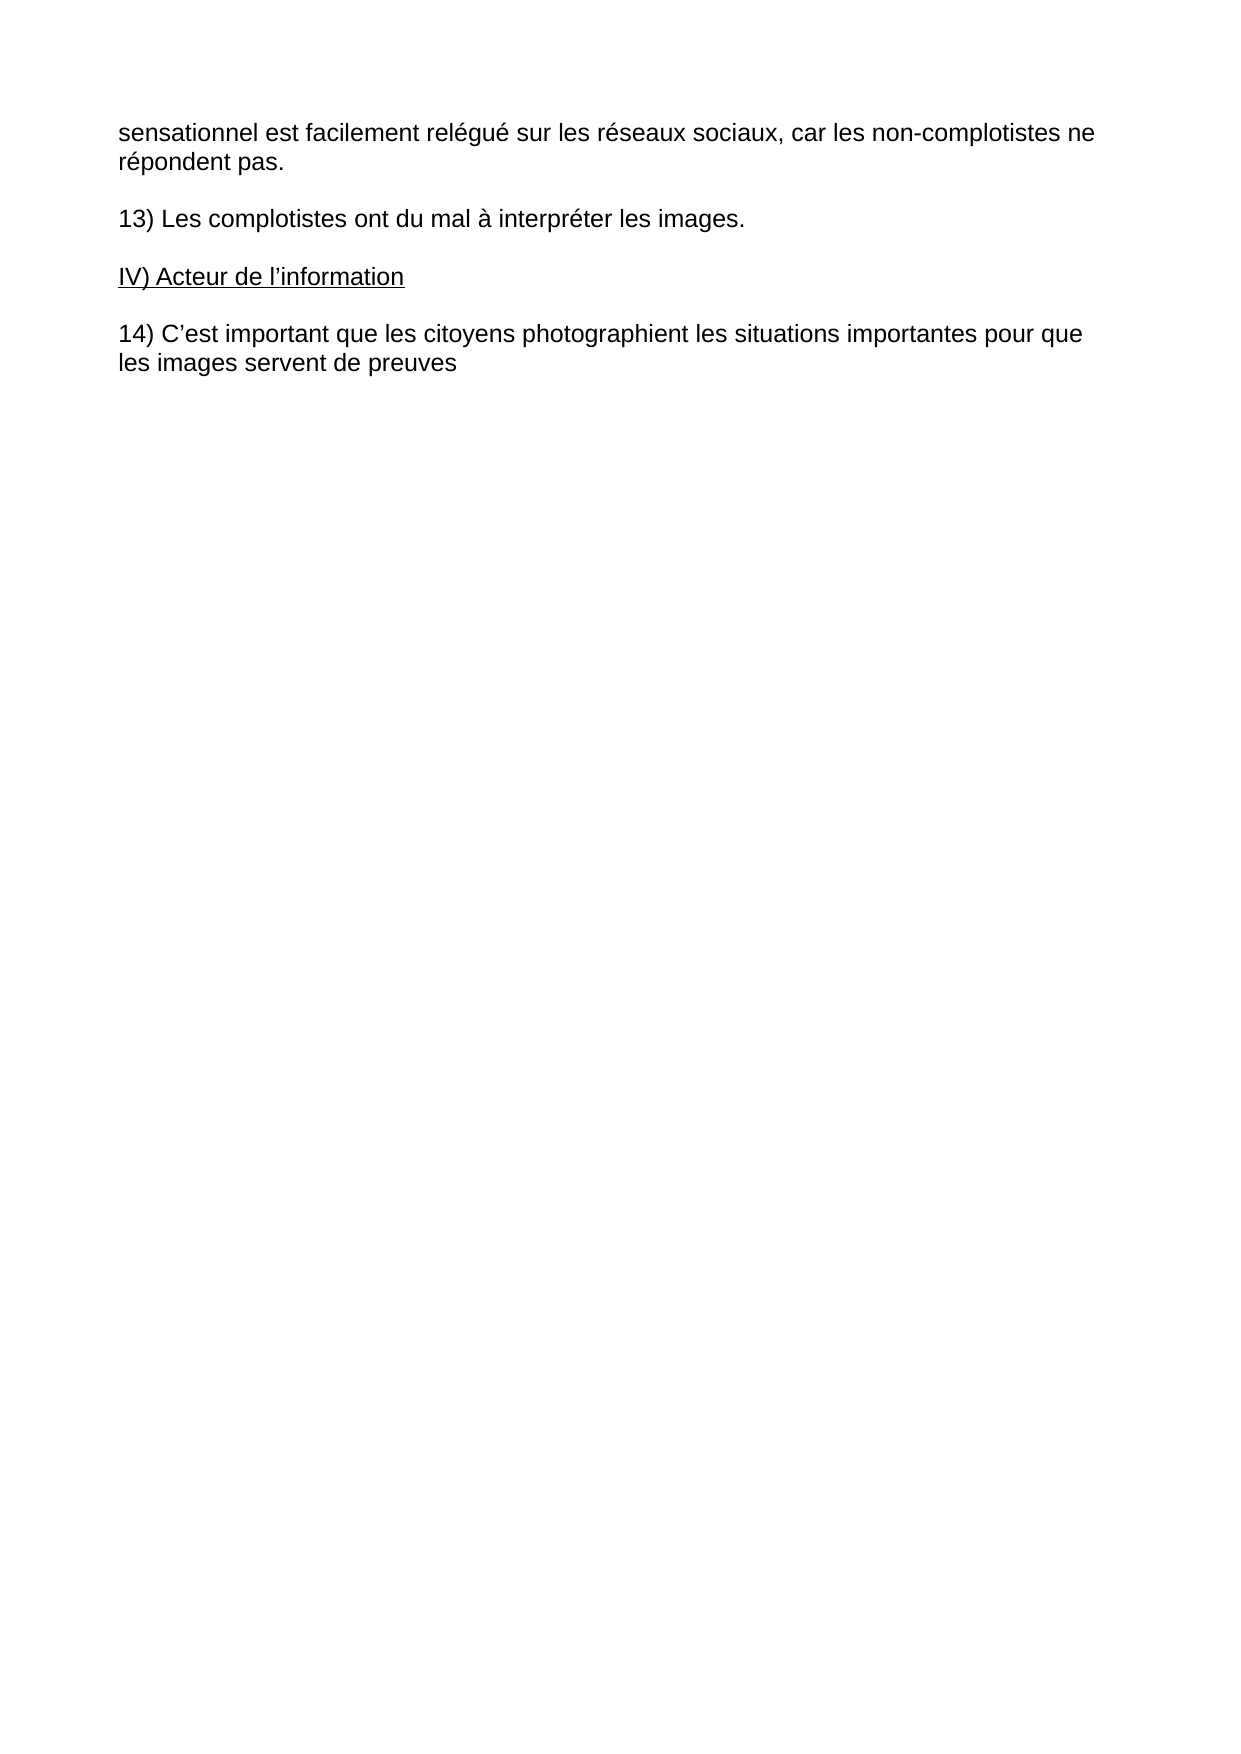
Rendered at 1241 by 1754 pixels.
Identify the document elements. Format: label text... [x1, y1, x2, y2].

text sensationnel est facilement relégué sur les réseaux sociaux, car les non-complotistes ne répondent pas. [118, 118, 1122, 176]
text 13) Les complotistes ont du mal à interpréter les images. [118, 204, 1122, 233]
text 14) C’est important que les citoyens photographient les situations importantes pour que les images servent de preuves [118, 319, 1122, 377]
text IV) Acteur de l’information [118, 262, 1122, 291]
